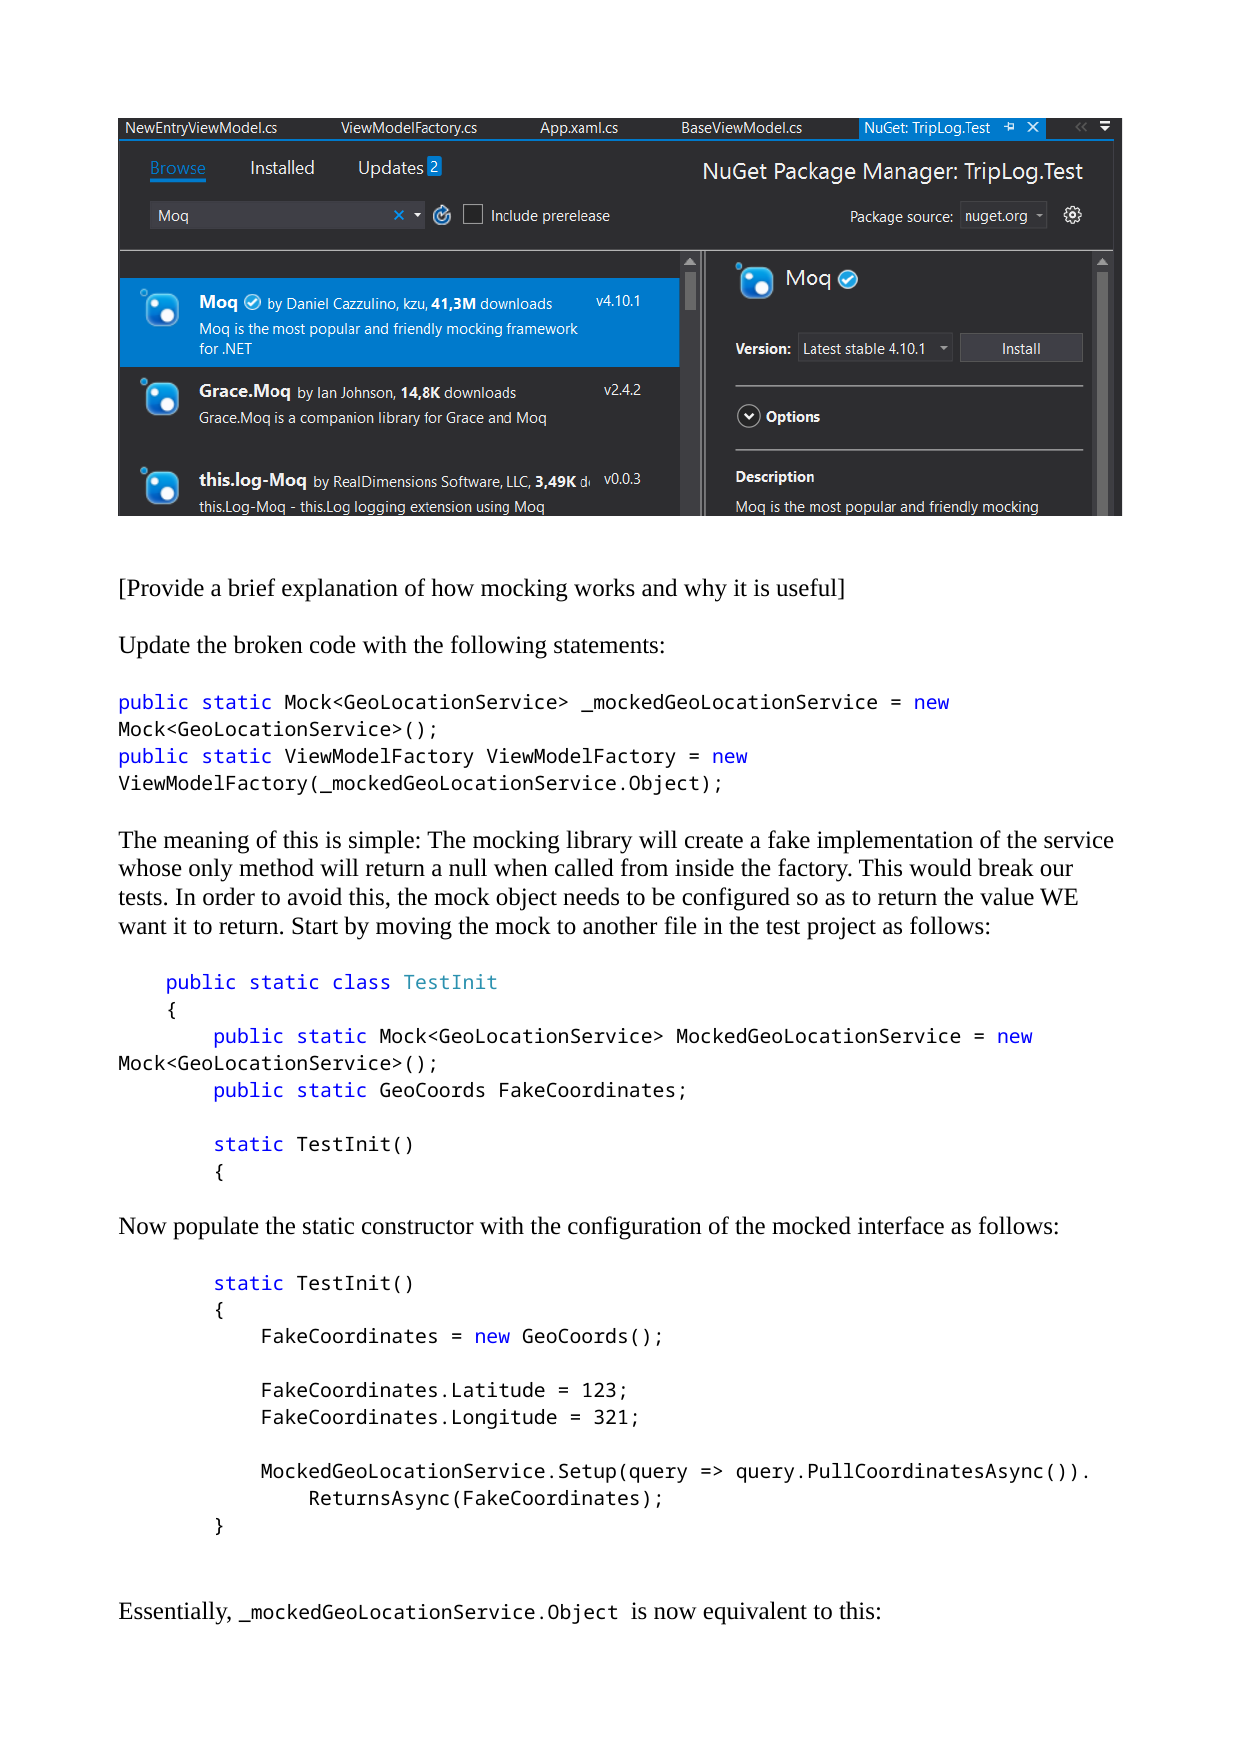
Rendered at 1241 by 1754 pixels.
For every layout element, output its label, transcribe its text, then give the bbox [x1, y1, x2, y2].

text public static ViewModelFactory ViewModelFactory = new ViewModelFactory(_mockedGeoLocationService.Object); [118, 742, 1122, 796]
text public static Mock<GeoLocationService> _mockedGeoLocationService = new Mock<GeoLocationService>(); [118, 688, 1122, 742]
text static TestInit() [118, 1269, 1122, 1296]
text ReturnsAsync(FakeCoordinates); [118, 1484, 1122, 1512]
text FakeCoordinates.Longitude = 321; [118, 1404, 1122, 1431]
text The meaning of this is simple: The mocking library will create a fake implementation of the service whose only method will return a null when called from inside the factory. This would break our tests. In order to avoid this, the mock object needs to be configured so as to return the value WE want it to return. Start by moving the mock to another file in the test project as follows: [118, 825, 1122, 940]
text static TestInit() [118, 1130, 1122, 1157]
text Update the broken code with the following statements: [118, 631, 1122, 659]
text { [118, 995, 1122, 1022]
text Now populate the static constructor with the configuration of the mocked interface as follows: [118, 1211, 1122, 1240]
text } [118, 1512, 1122, 1538]
text FakeCoordinates = new GeoCoords(); [118, 1323, 1122, 1350]
text Essentially, _mockedGeoLocationService.Object is now equivalent to this: [118, 1596, 1122, 1625]
text [Provide a brief explanation of how mocking works and why it is useful] [118, 573, 1122, 602]
text FakeCoordinates.Latitude = 123; [118, 1377, 1122, 1404]
text public static class TestInit [118, 968, 1122, 995]
text public static Mock<GeoLocationService> MockedGeoLocationService = new Mock<GeoLocationService>(); [118, 1022, 1122, 1076]
text { [118, 1157, 1122, 1184]
text MockedGeoLocationService.Setup(query => query.PullCoordinatesAsync()). [118, 1458, 1122, 1484]
text { [118, 1296, 1122, 1323]
picture [118, 118, 1123, 516]
text public static GeoCoords FakeCoordinates; [118, 1076, 1122, 1103]
